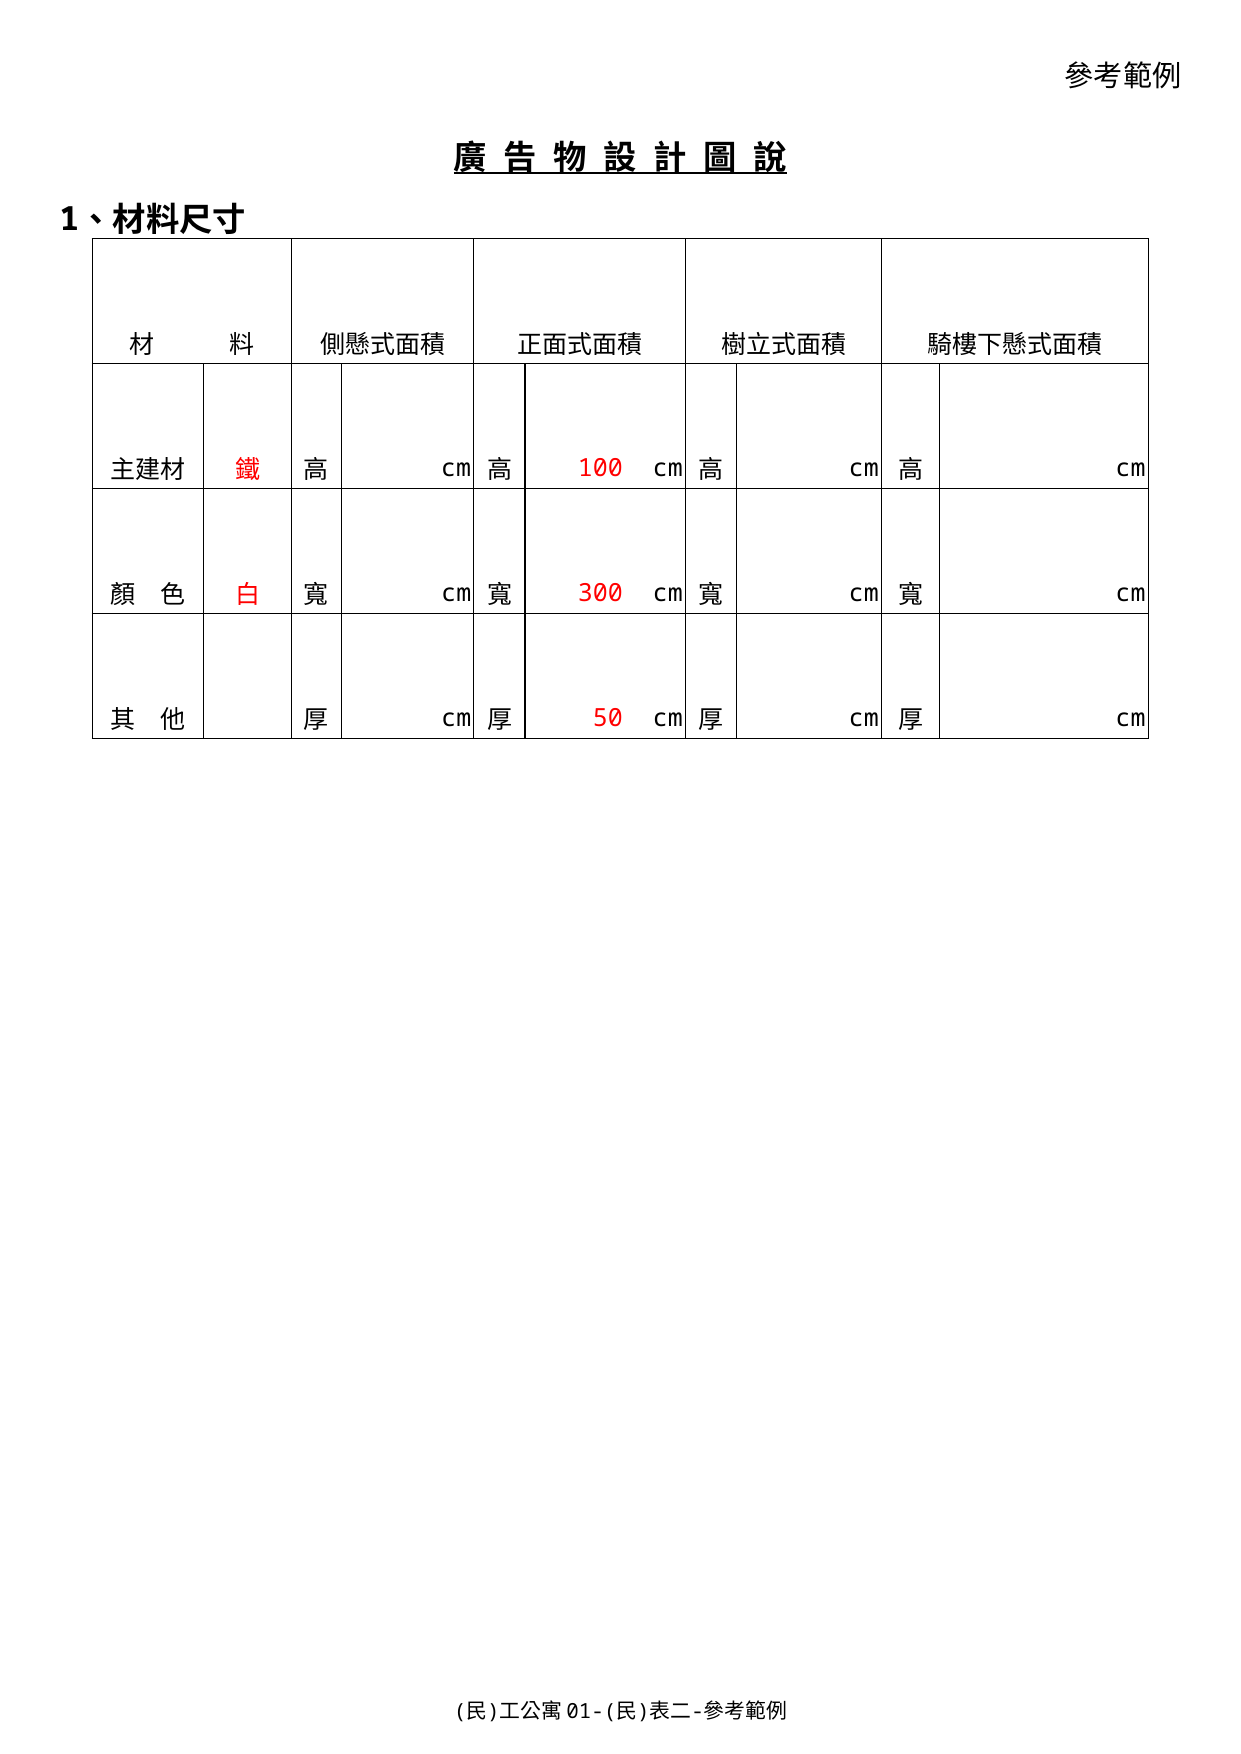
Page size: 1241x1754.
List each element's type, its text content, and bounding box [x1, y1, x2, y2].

table_cell 其 他 [93, 614, 203, 738]
table_header 騎樓下懸式面積 [882, 239, 1148, 363]
table_cell 厚 [686, 614, 736, 738]
table_cell 高 [882, 364, 939, 488]
table_cell 厚 [292, 614, 341, 738]
table_cell cm [940, 614, 1148, 738]
table_cell 高 [686, 364, 736, 488]
table_cell 寬 [882, 489, 939, 613]
table_cell cm [737, 364, 881, 488]
table_cell cm [342, 489, 473, 613]
table_cell 寬 [686, 489, 736, 613]
table_cell 厚 [474, 614, 524, 738]
table_cell 高 [292, 364, 341, 488]
table_cell 厚 [882, 614, 939, 738]
table_cell cm [342, 614, 473, 738]
table_header 樹立式面積 [686, 239, 881, 363]
table_cell cm [737, 614, 881, 738]
table_cell 顏 色 [93, 489, 203, 613]
table_cell 寬 [474, 489, 524, 613]
table_cell 50 cm [526, 614, 685, 738]
table_cell 主建材 [93, 364, 203, 488]
table_cell 白 [204, 489, 291, 613]
table_cell 300 cm [526, 489, 685, 613]
table_header 材 料 [93, 239, 291, 363]
table_cell cm [737, 489, 881, 613]
table_cell cm [940, 489, 1148, 613]
table_cell 鐵 [204, 364, 291, 488]
text 廣 告 物 設 計 圖 說 [59, 113, 1181, 176]
table_header 側懸式面積 [292, 239, 473, 363]
table_cell [204, 614, 291, 738]
table_cell cm [940, 364, 1148, 488]
table_cell 100 cm [526, 364, 685, 488]
table_cell 寬 [292, 489, 341, 613]
table_cell 高 [474, 364, 524, 488]
table_header 正面式面積 [474, 239, 685, 363]
list 材料尺寸 [59, 176, 1181, 238]
table_cell cm [342, 364, 473, 488]
